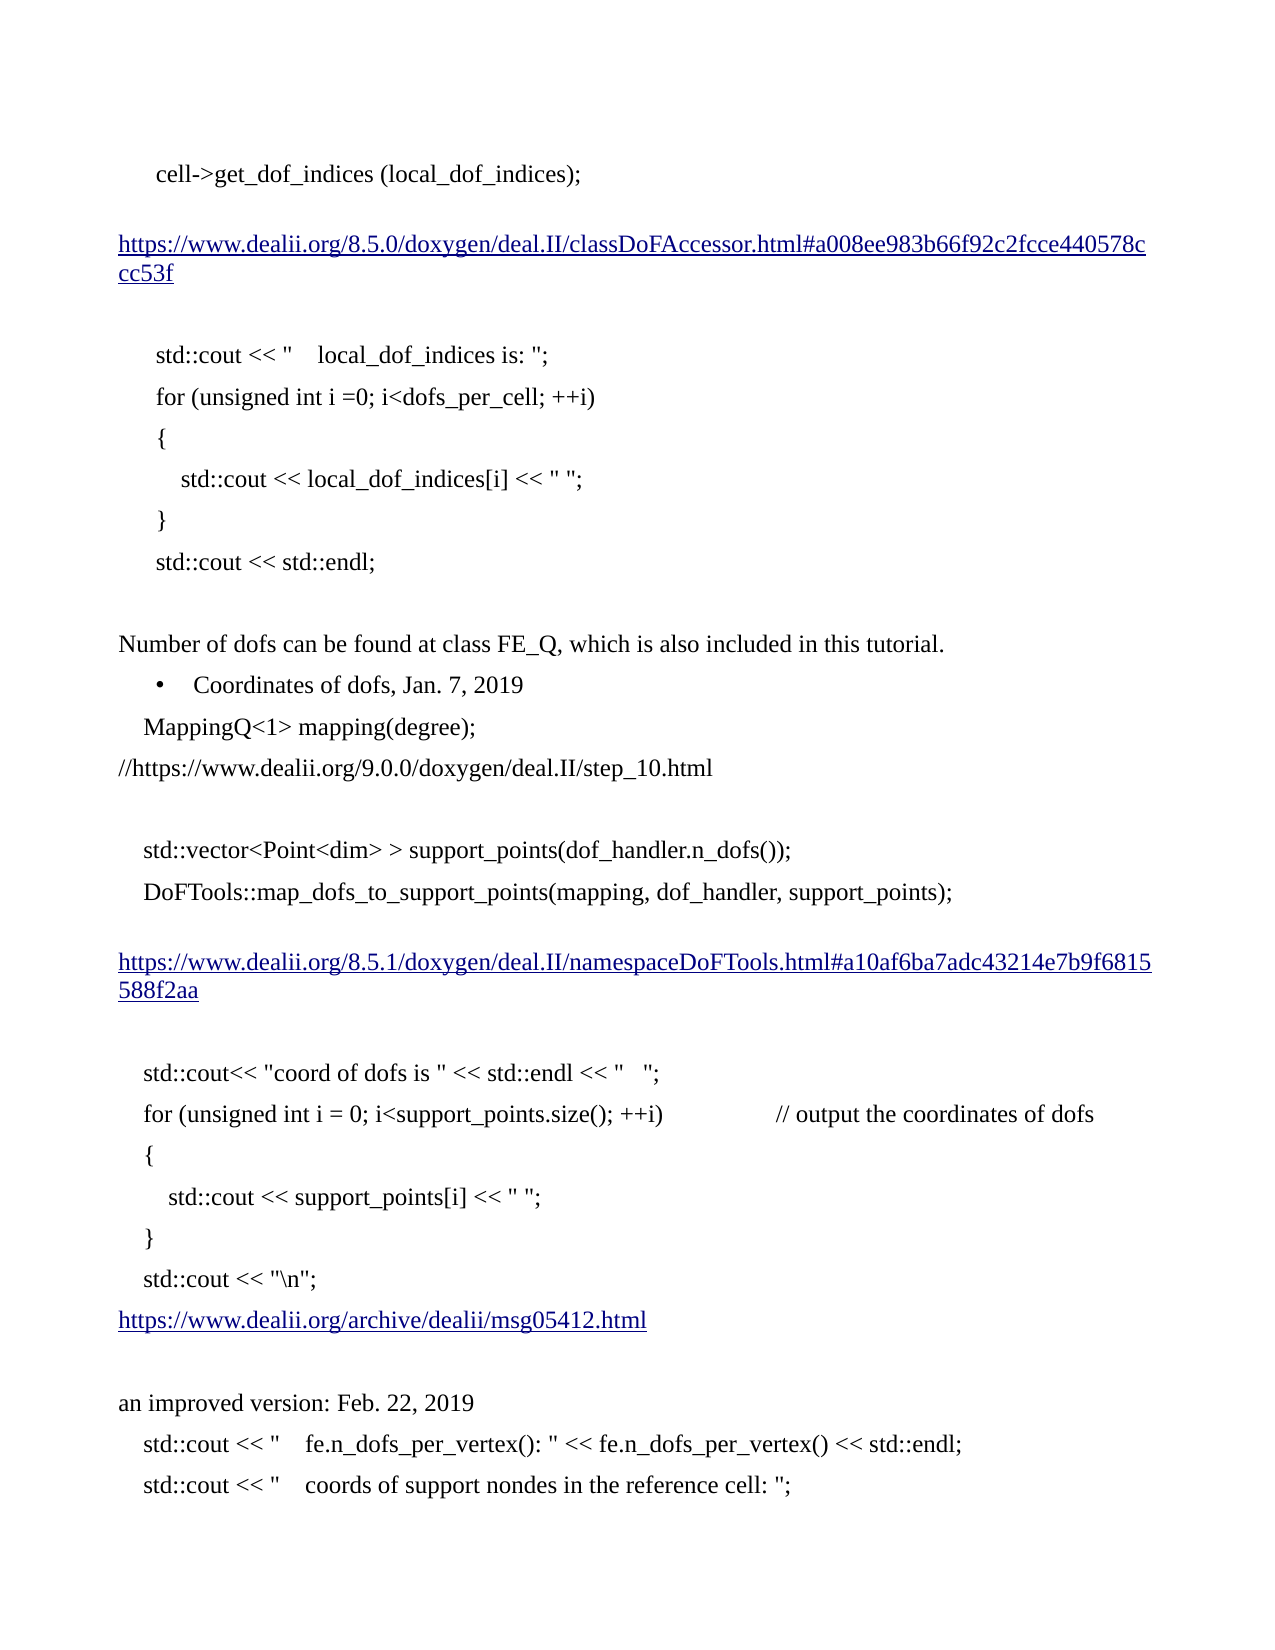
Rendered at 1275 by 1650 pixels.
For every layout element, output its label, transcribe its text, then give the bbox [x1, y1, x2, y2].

text MappingQ<1> mapping(degree); [118, 712, 1157, 741]
text std::vector<Point<dim> > support_points(dof_handler.n_dofs()); [118, 836, 1157, 864]
text //https://www.dealii.org/9.0.0/doxygen/deal.II/step_10.html [118, 753, 1157, 782]
text std::cout << " local_dof_indices is: "; [118, 341, 1157, 369]
text https://www.dealii.org/8.5.1/doxygen/deal.II/namespaceDoFTools.html#a10af6ba7adc43214e7b9f6815588f2aa [118, 918, 1157, 1004]
text https://www.dealii.org/8.5.0/doxygen/deal.II/classDoFAccessor.html#a008ee983b66f92c2fcce440578ccc53f [118, 201, 1157, 287]
text for (unsigned int i = 0; i<support_points.size(); ++i) // output the coordinates of dofs [118, 1099, 1157, 1128]
text std::cout << local_dof_indices[i] << " "; [118, 464, 1157, 493]
text { [118, 423, 1157, 452]
list Coordinates of dofs, Jan. 7, 2019 [156, 671, 1157, 699]
text } [118, 506, 1157, 534]
text cell->get_dof_indices (local_dof_indices); [118, 159, 1157, 188]
text std::cout << " fe.n_dofs_per_vertex(): " << fe.n_dofs_per_vertex() << std::endl; [118, 1429, 1157, 1458]
text Number of dofs can be found at class FE_Q, which is also included in this tutorial. [118, 629, 1157, 658]
text std::cout << " coords of support nondes in the reference cell: "; [118, 1471, 1157, 1499]
text std::cout << support_points[i] << " "; [118, 1182, 1157, 1211]
text std::cout << "\n"; [118, 1264, 1157, 1293]
text std::cout<< "coord of dofs is " << std::endl << " "; [118, 1058, 1157, 1087]
text DoFTools::map_dofs_to_support_points(mapping, dof_handler, support_points); [118, 877, 1157, 906]
text an improved version: Feb. 22, 2019 [118, 1388, 1157, 1417]
text } [118, 1223, 1157, 1252]
text https://www.dealii.org/archive/dealii/msg05412.html [118, 1306, 1157, 1334]
text for (unsigned int i =0; i<dofs_per_cell; ++i) [118, 382, 1157, 411]
text std::cout << std::endl; [118, 547, 1157, 576]
text { [118, 1141, 1157, 1169]
